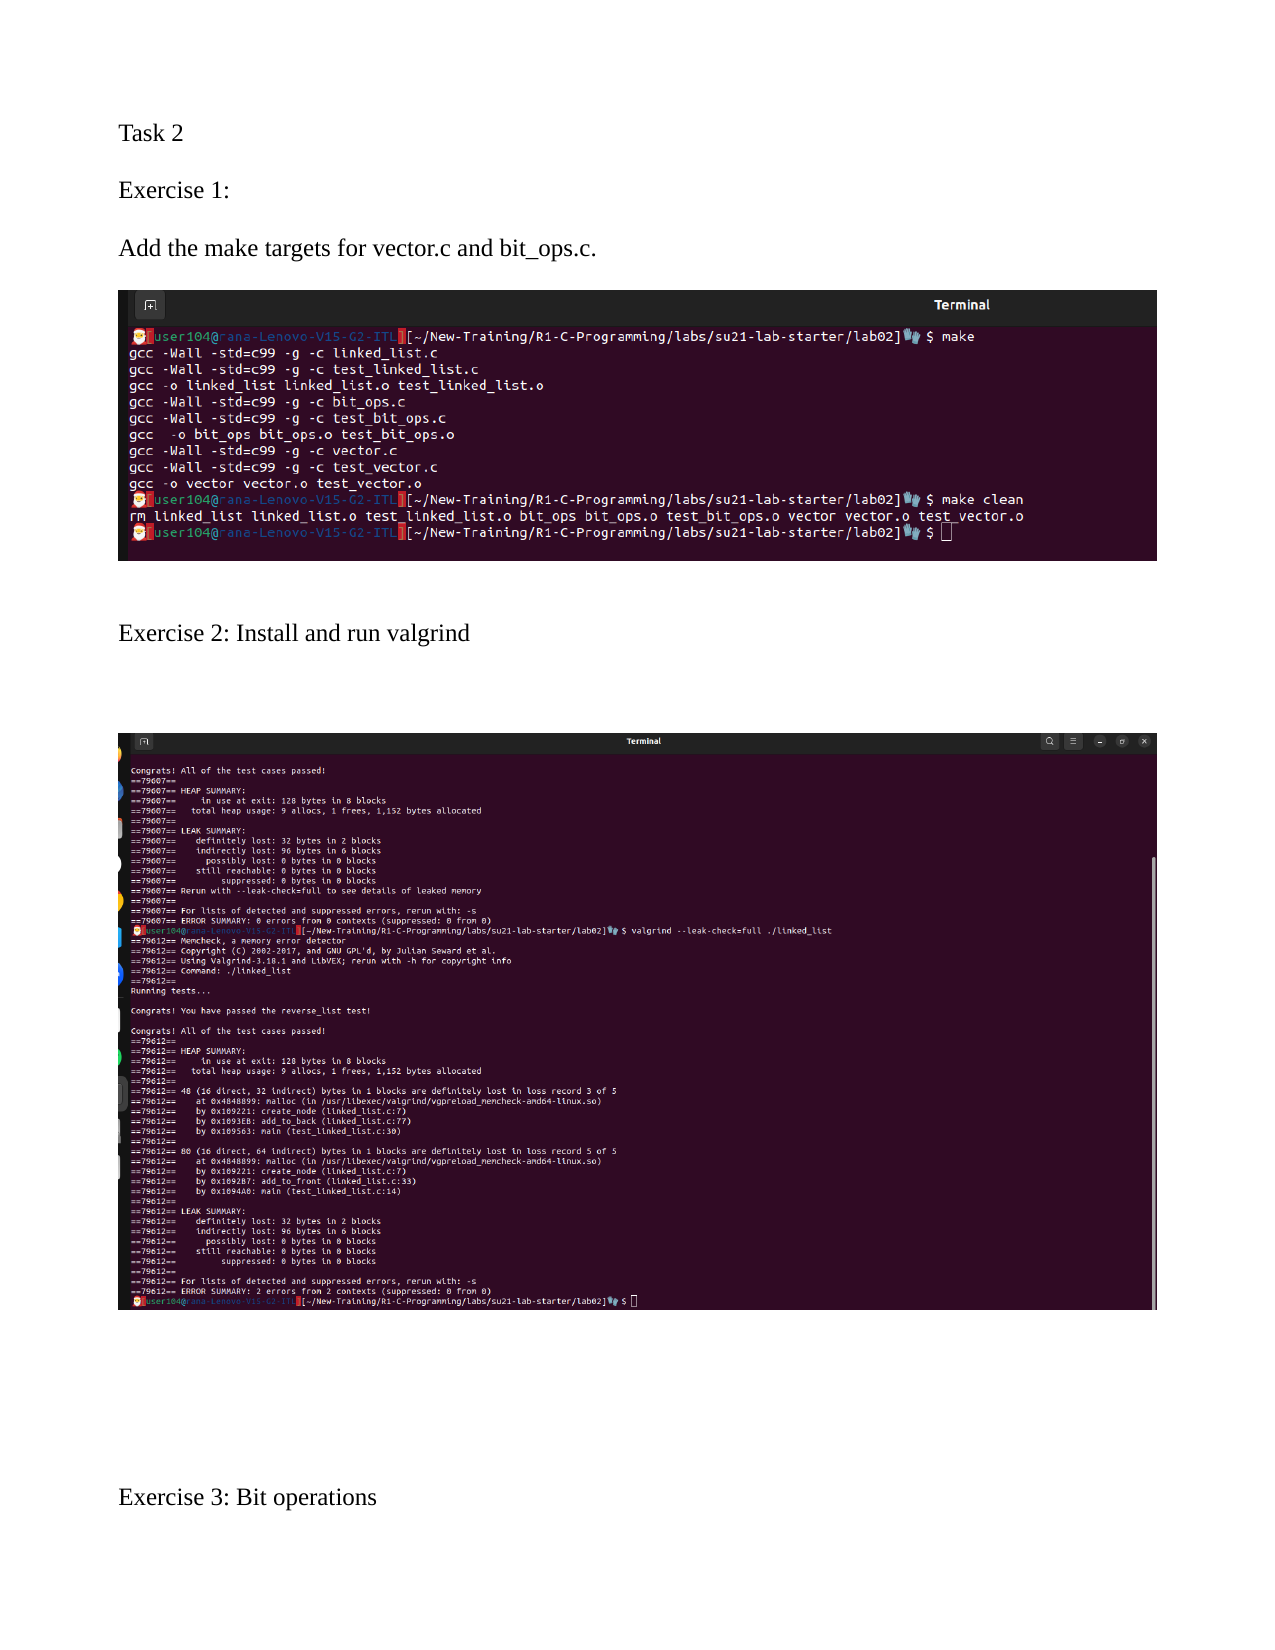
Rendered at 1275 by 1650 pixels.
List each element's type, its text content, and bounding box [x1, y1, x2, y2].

text Task 2 [118, 118, 1157, 147]
text Exercise 2: Install and run valgrind [118, 618, 1157, 647]
text Add the make targets for vector.c and bit_ops.c. [118, 233, 1157, 262]
picture [118, 290, 1157, 561]
text Exercise 3: Bit operations [118, 1482, 1157, 1511]
picture [118, 733, 1157, 1310]
text Exercise 1: [118, 176, 1157, 204]
